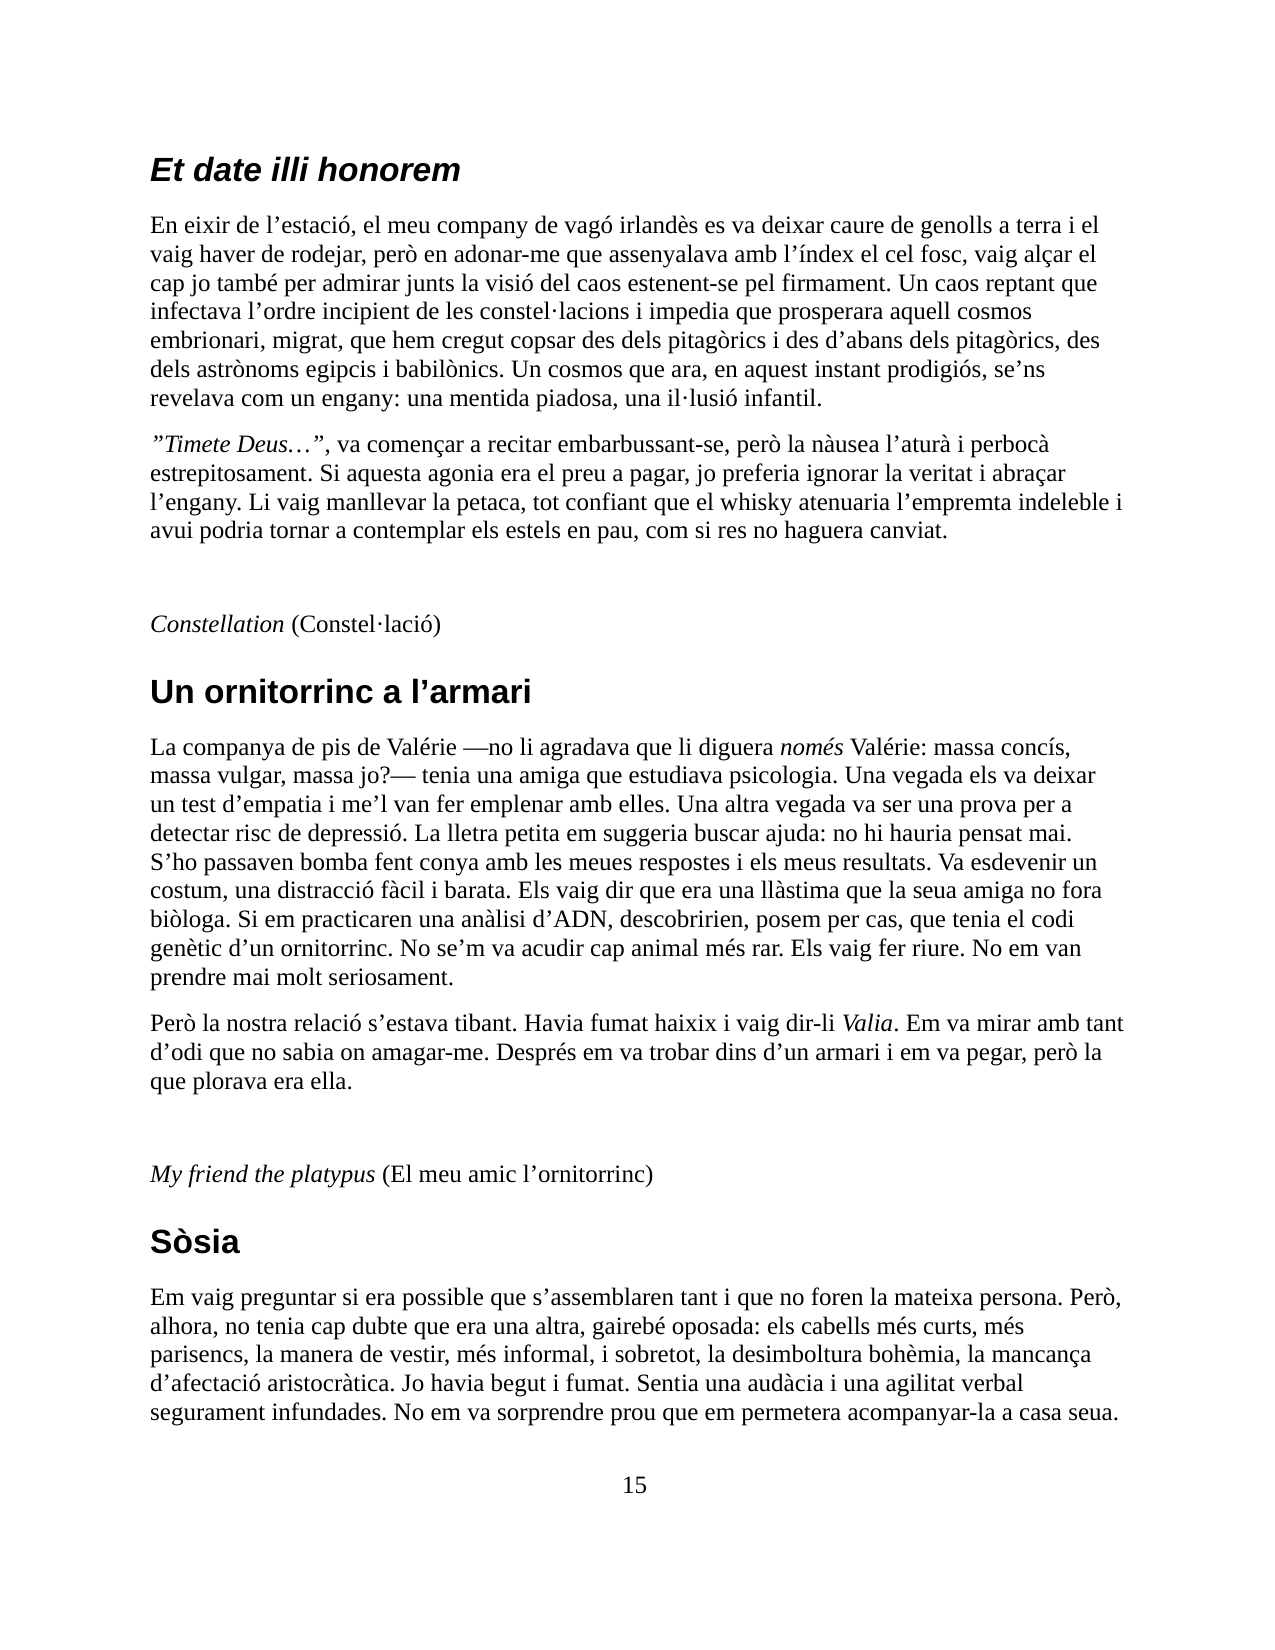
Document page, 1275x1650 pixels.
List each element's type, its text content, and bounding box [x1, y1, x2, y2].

text En eixir de l’estació, el meu company de vagó irlandès es va deixar caure de genolls a terra i el vaig haver de rodejar, però en adonar-me que assenyalava amb l’índex el cel fosc, vaig alçar el cap jo també per admirar junts la visió del caos estenent-se pel firmament. Un caos reptant que infectava l’ordre incipient de les constel·lacions i impedia que prosperara aquell cosmos embrionari, migrat, que hem cregut copsar des dels pitagòrics i des d’abans dels pitagòrics, des dels astrònoms egipcis i babilònics. Un cosmos que ara, en aquest instant prodigiós, se’ns revelava com un engany: una mentida piadosa, una il·lusió infantil. [150, 210, 1125, 411]
subtitle Un ornitorrinc a l’armari [150, 672, 1125, 710]
text Em vaig preguntar si era possible que s’assemblaren tant i que no foren la mateixa persona. Però, alhora, no tenia cap dubte que era una altra, gairebé oposada: els cabells més curts, més parisencs, la manera de vestir, més informal, i sobretot, la desimboltura bohèmia, la mancança d’afectació aristocràtica. Jo havia begut i fumat. Sentia una audàcia i una agilitat verbal segurament infundades. No em va sorprendre prou que em permetera acompanyar-la a casa seua. [150, 1282, 1125, 1426]
text My friend the platypus (El meu amic l’ornitorrinc) [150, 1159, 1125, 1188]
text La companya de pis de Valérie —no li agradava que li diguera només Valérie: massa concís, massa vulgar, massa jo?— tenia una amiga que estudiava psicologia. Una vegada els va deixar un test d’empatia i me’l van fer emplenar amb elles. Una altra vegada va ser una prova per a detectar risc de depressió. La lletra petita em suggeria buscar ajuda: no hi hauria pensat mai. S’ho passaven bomba fent conya amb les meues respostes i els meus resultats. Va esdevenir un costum, una distracció fàcil i barata. Els vaig dir que era una llàstima que la seua amiga no fora biòloga. Si em practicaren una anàlisi d’ADN, descobririen, posem per cas, que tenia el codi genètic d’un ornitorrinc. No se’m va acudir cap animal més rar. Els vaig fer riure. No em van prendre mai molt seriosament. [150, 732, 1125, 990]
subtitle Et date illi honorem [150, 150, 1125, 189]
text Constellation (Constel·lació) [150, 609, 1125, 638]
text Però la nostra relació s’estava tibant. Havia fumat haixix i vaig dir-li Valia. Em va mirar amb tant d’odi que no sabia on amagar-me. Després em va trobar dins d’un armari i em va pegar, però la que plorava era ella. [150, 1008, 1125, 1094]
subtitle Sòsia [150, 1222, 1125, 1261]
text ”Timete Deus…”, va començar a recitar embarbussant-se, però la nàusea l’aturà i perbocà estrepitosament. Si aquesta agonia era el preu a pagar, jo preferia ignorar la veritat i abraçar l’engany. Li vaig manllevar la petaca, tot confiant que el whisky atenuaria l’empremta indeleble i avui podria tornar a contemplar els estels en pau, com si res no haguera canviat. [150, 429, 1125, 544]
